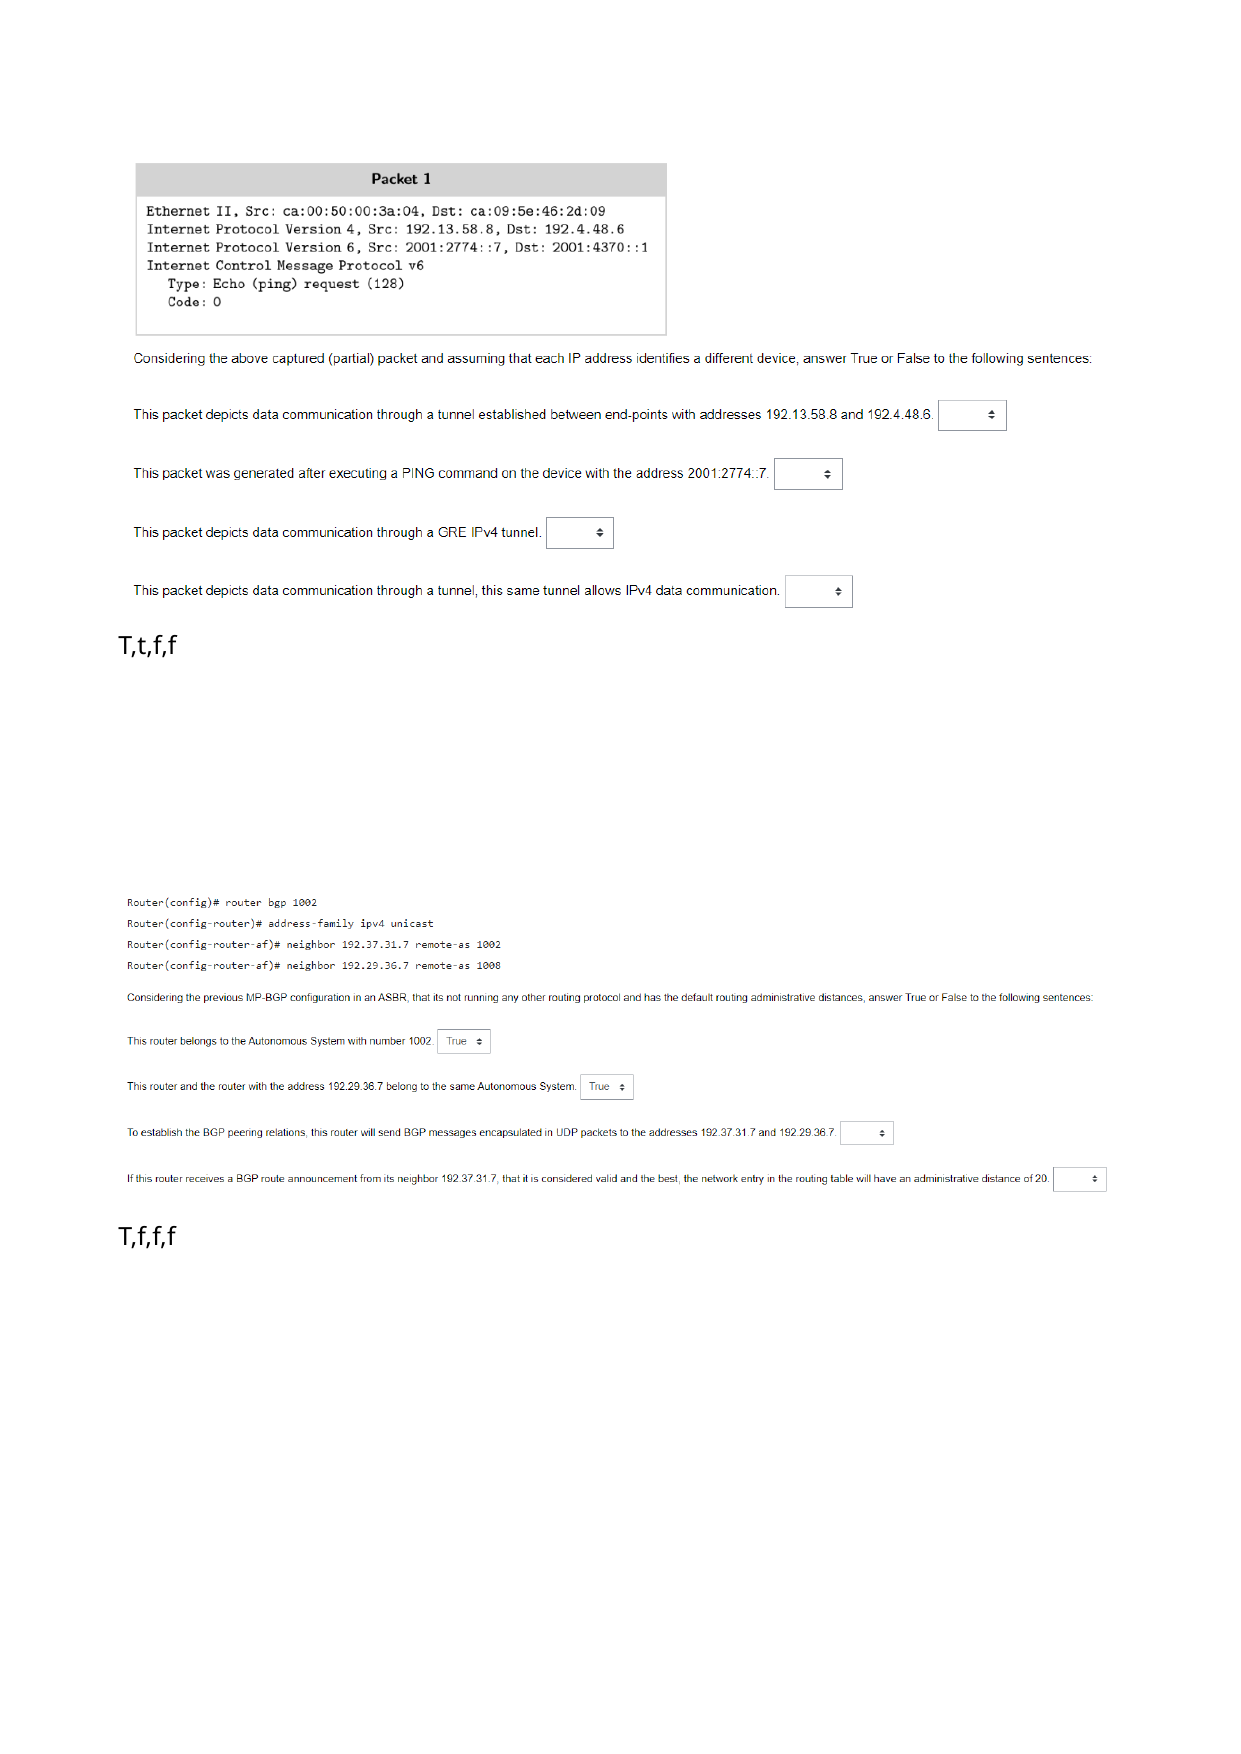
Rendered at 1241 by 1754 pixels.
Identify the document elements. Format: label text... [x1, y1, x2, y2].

text T,t,f,f [118, 628, 1122, 662]
text T,f,f,f [118, 1219, 1122, 1252]
picture [118, 146, 1123, 628]
picture [118, 891, 1123, 1219]
